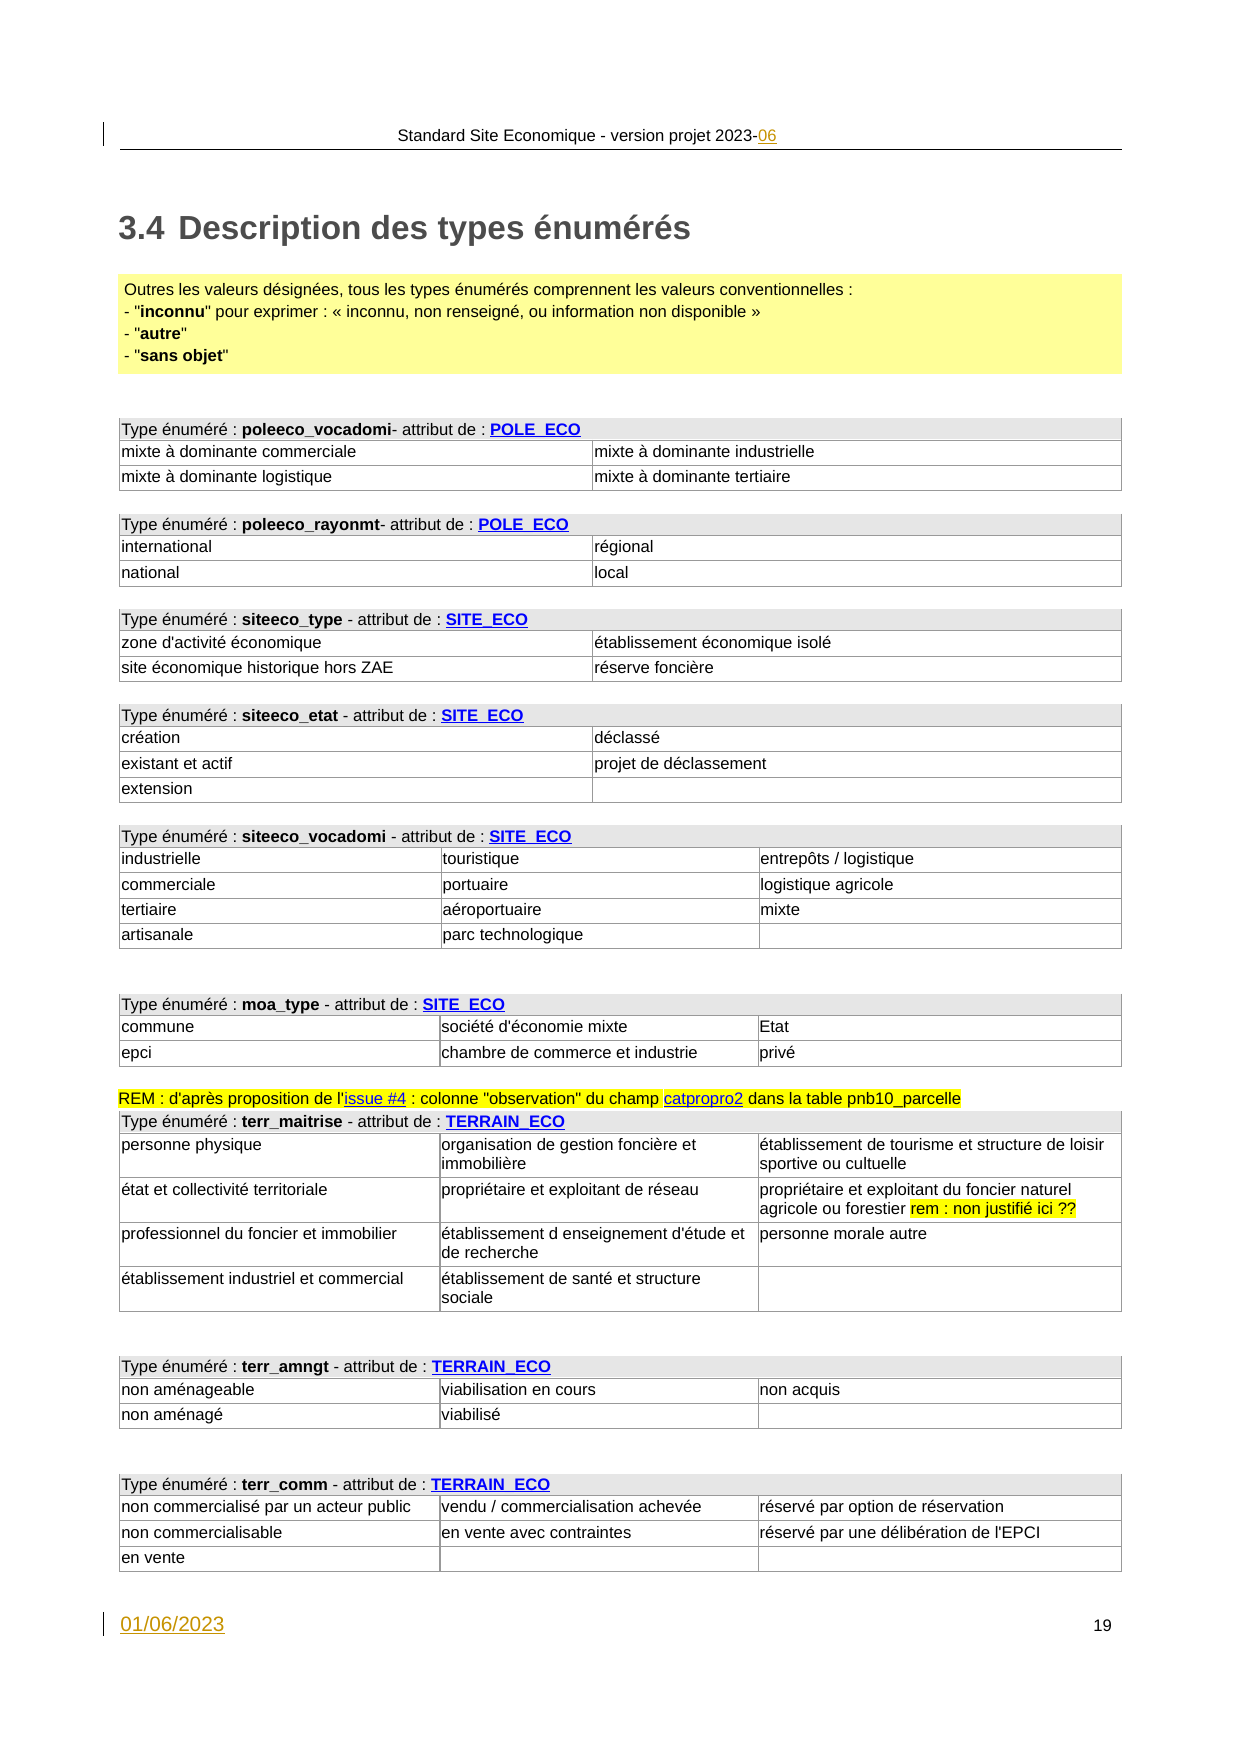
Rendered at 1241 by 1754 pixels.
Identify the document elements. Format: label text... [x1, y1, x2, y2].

table_cell mixte à dominante logistique [120, 466, 592, 490]
table_cell [760, 924, 1121, 948]
table_header Type énuméré : siteeco_etat - attribut de : SITE_ECO [120, 704, 1121, 726]
table_cell mixte à dominante tertiaire [593, 466, 1121, 490]
table_cell extension [120, 778, 592, 802]
table_cell industrielle [120, 848, 441, 872]
table_header Type énuméré : terr_maitrise - attribut de : TERRAIN_ECO [120, 1111, 1121, 1132]
table_cell en vente avec contraintes [441, 1521, 758, 1546]
table_cell entrepôts / logistique [760, 848, 1121, 872]
table_cell personne morale autre [759, 1223, 1121, 1266]
table_cell [759, 1547, 1121, 1571]
table_cell [441, 1547, 758, 1571]
table_cell privé [759, 1041, 1121, 1066]
table_cell personne physique [120, 1134, 439, 1177]
table_cell établissement industriel et commercial [120, 1267, 439, 1311]
table_cell aéroportuaire [442, 899, 759, 923]
table_cell tertiaire [120, 899, 441, 923]
table_cell établissement de santé et structure sociale [441, 1267, 758, 1311]
table_cell epci [120, 1041, 439, 1066]
table_cell viabilisation en cours [441, 1379, 758, 1403]
table_header Type énuméré : moa_type - attribut de : SITE_ECO [120, 994, 1121, 1015]
table_cell national [120, 561, 592, 586]
table_cell existant et actif [120, 752, 592, 777]
table_cell création [120, 727, 592, 751]
table_cell local [593, 561, 1121, 586]
table_cell artisanale [120, 924, 441, 948]
table_cell état et collectivité territoriale [120, 1178, 439, 1222]
table_cell [759, 1404, 1121, 1428]
table_cell commerciale [120, 873, 441, 897]
table_cell zone d'activité économique [120, 631, 592, 656]
table_cell en vente [120, 1547, 439, 1571]
table_cell professionnel du foncier et immobilier [120, 1223, 439, 1266]
table_header Type énuméré : poleeco_vocadomi- attribut de : POLE_ECO [120, 418, 1121, 439]
subtitle Description des types énumérés [118, 208, 1122, 246]
table_cell international [120, 536, 592, 560]
table_cell réservé par une délibération de l'EPCI [759, 1521, 1121, 1546]
table_cell [593, 778, 1121, 802]
table_cell site économique historique hors ZAE [120, 657, 592, 681]
table_cell propriétaire et exploitant du foncier naturel agricole ou forestier rem : non justifié ici ?? [759, 1178, 1121, 1222]
table_header Type énuméré : siteeco_vocadomi - attribut de : SITE_ECO [120, 825, 1121, 847]
table_cell organisation de gestion foncière et immobilière [441, 1134, 758, 1177]
table_cell établissement de tourisme et structure de loisir sportive ou cultuelle [759, 1134, 1121, 1177]
table_cell non acquis [759, 1379, 1121, 1403]
table_cell projet de déclassement [593, 752, 1121, 777]
table_cell logistique agricole [760, 873, 1121, 897]
table_header Outres les valeurs désignées, tous les types énumérés comprennent les valeurs conventionnelles : - "inconnu" pour exprimer : « inconnu, non renseigné, ou information non disponible » - "autre" - "sans objet" [118, 274, 1122, 374]
table_cell réserve foncière [593, 657, 1121, 681]
table_header Type énuméré : terr_amngt - attribut de : TERRAIN_ECO [120, 1356, 1121, 1377]
table_cell portuaire [442, 873, 759, 897]
table_cell réservé par option de réservation [759, 1496, 1121, 1520]
table_cell régional [593, 536, 1121, 560]
table_cell vendu / commercialisation achevée [441, 1496, 758, 1520]
table_cell parc technologique [442, 924, 759, 948]
table_cell non aménagé [120, 1404, 439, 1428]
table_cell déclassé [593, 727, 1121, 751]
table_header Type énuméré : terr_comm - attribut de : TERRAIN_ECO [120, 1474, 1121, 1495]
table_cell chambre de commerce et industrie [441, 1041, 758, 1066]
table_cell non commercialisé par un acteur public [120, 1496, 439, 1520]
table_cell viabilisé [441, 1404, 758, 1428]
table_cell établissement d enseignement d'étude et de recherche [441, 1223, 758, 1266]
table_cell mixte à dominante commerciale [120, 441, 592, 465]
table_cell non commercialisable [120, 1521, 439, 1546]
text REM : d'après proposition de l'issue #4 : colonne "observation" du champ catpropro2 dans la table pnb10_parcelle [118, 1089, 1116, 1108]
table_cell Etat [759, 1016, 1121, 1040]
table_cell mixte à dominante industrielle [593, 441, 1121, 465]
table_cell mixte [760, 899, 1121, 923]
table_cell société d'économie mixte [441, 1016, 758, 1040]
table_cell non aménageable [120, 1379, 439, 1403]
table_header Type énuméré : poleeco_rayonmt- attribut de : POLE_ECO [120, 514, 1121, 535]
table_cell propriétaire et exploitant de réseau [441, 1178, 758, 1222]
table_cell établissement économique isolé [593, 631, 1121, 656]
table_cell [759, 1267, 1121, 1311]
table_cell touristique [442, 848, 759, 872]
table_header Type énuméré : siteeco_type - attribut de : SITE_ECO [120, 609, 1121, 630]
table_cell commune [120, 1016, 439, 1040]
